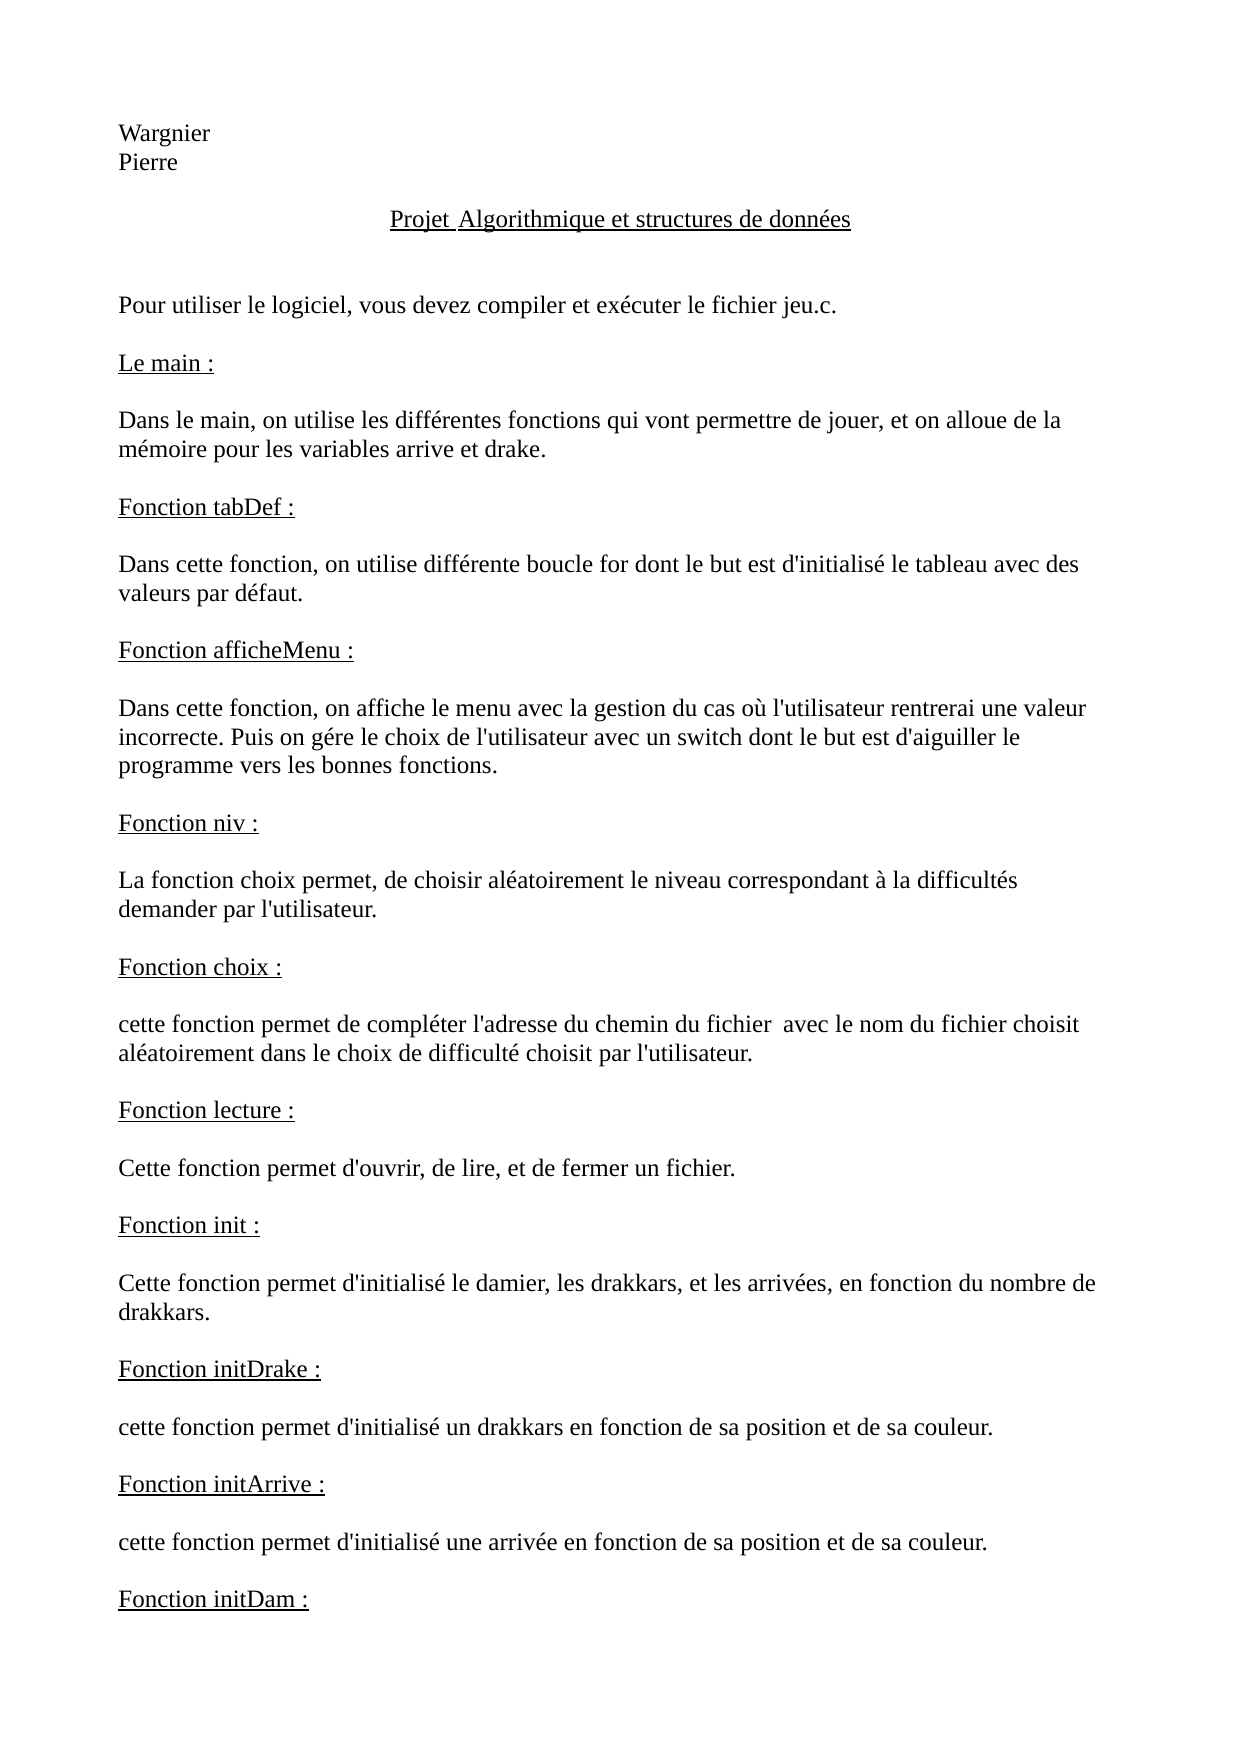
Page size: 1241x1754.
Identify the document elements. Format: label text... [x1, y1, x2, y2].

text Dans cette fonction, on utilise différente boucle for dont le but est d'initialisé le tableau avec des valeurs par défaut. [118, 549, 1122, 607]
text Fonction afficheMenu : [118, 636, 1122, 664]
text Fonction lecture : [118, 1096, 1122, 1124]
text Fonction initArrive : [118, 1469, 1122, 1498]
text cette fonction permet d'initialisé un drakkars en fonction de sa position et de sa couleur. [118, 1412, 1122, 1441]
text Fonction init : [118, 1211, 1122, 1239]
text Dans cette fonction, on affiche le menu avec la gestion du cas où l'utilisateur rentrerai une valeur incorrecte. Puis on gére le choix de l'utilisateur avec un switch dont le but est d'aiguiller le programme vers les bonnes fonctions. [118, 693, 1122, 779]
text Dans le main, on utilise les différentes fonctions qui vont permettre de jouer, et on alloue de la mémoire pour les variables arrive et drake. [118, 406, 1122, 463]
text Fonction tabDef : [118, 492, 1122, 521]
text Cette fonction permet d'initialisé le damier, les drakkars, et les arrivées, en fonction du nombre de drakkars. [118, 1268, 1122, 1326]
text Cette fonction permet d'ouvrir, de lire, et de fermer un fichier. [118, 1153, 1122, 1182]
text Fonction initDrake : [118, 1354, 1122, 1383]
text Projet Algorithmique et structures de données [118, 204, 1122, 233]
text Wargnier [118, 118, 1122, 147]
text Fonction choix : [118, 952, 1122, 981]
text Fonction initDam : [118, 1584, 1122, 1613]
text La fonction choix permet, de choisir aléatoirement le niveau correspondant à la difficultés demander par l'utilisateur. [118, 866, 1122, 923]
text Pierre [118, 147, 1122, 176]
text Fonction niv : [118, 808, 1122, 837]
text cette fonction permet de compléter l'adresse du chemin du fichier avec le nom du fichier choisit aléatoirement dans le choix de difficulté choisit par l'utilisateur. [118, 1009, 1122, 1067]
text cette fonction permet d'initialisé une arrivée en fonction de sa position et de sa couleur. [118, 1527, 1122, 1556]
text Le main : [118, 348, 1122, 377]
text Pour utiliser le logiciel, vous devez compiler et exécuter le fichier jeu.c. [118, 291, 1122, 319]
